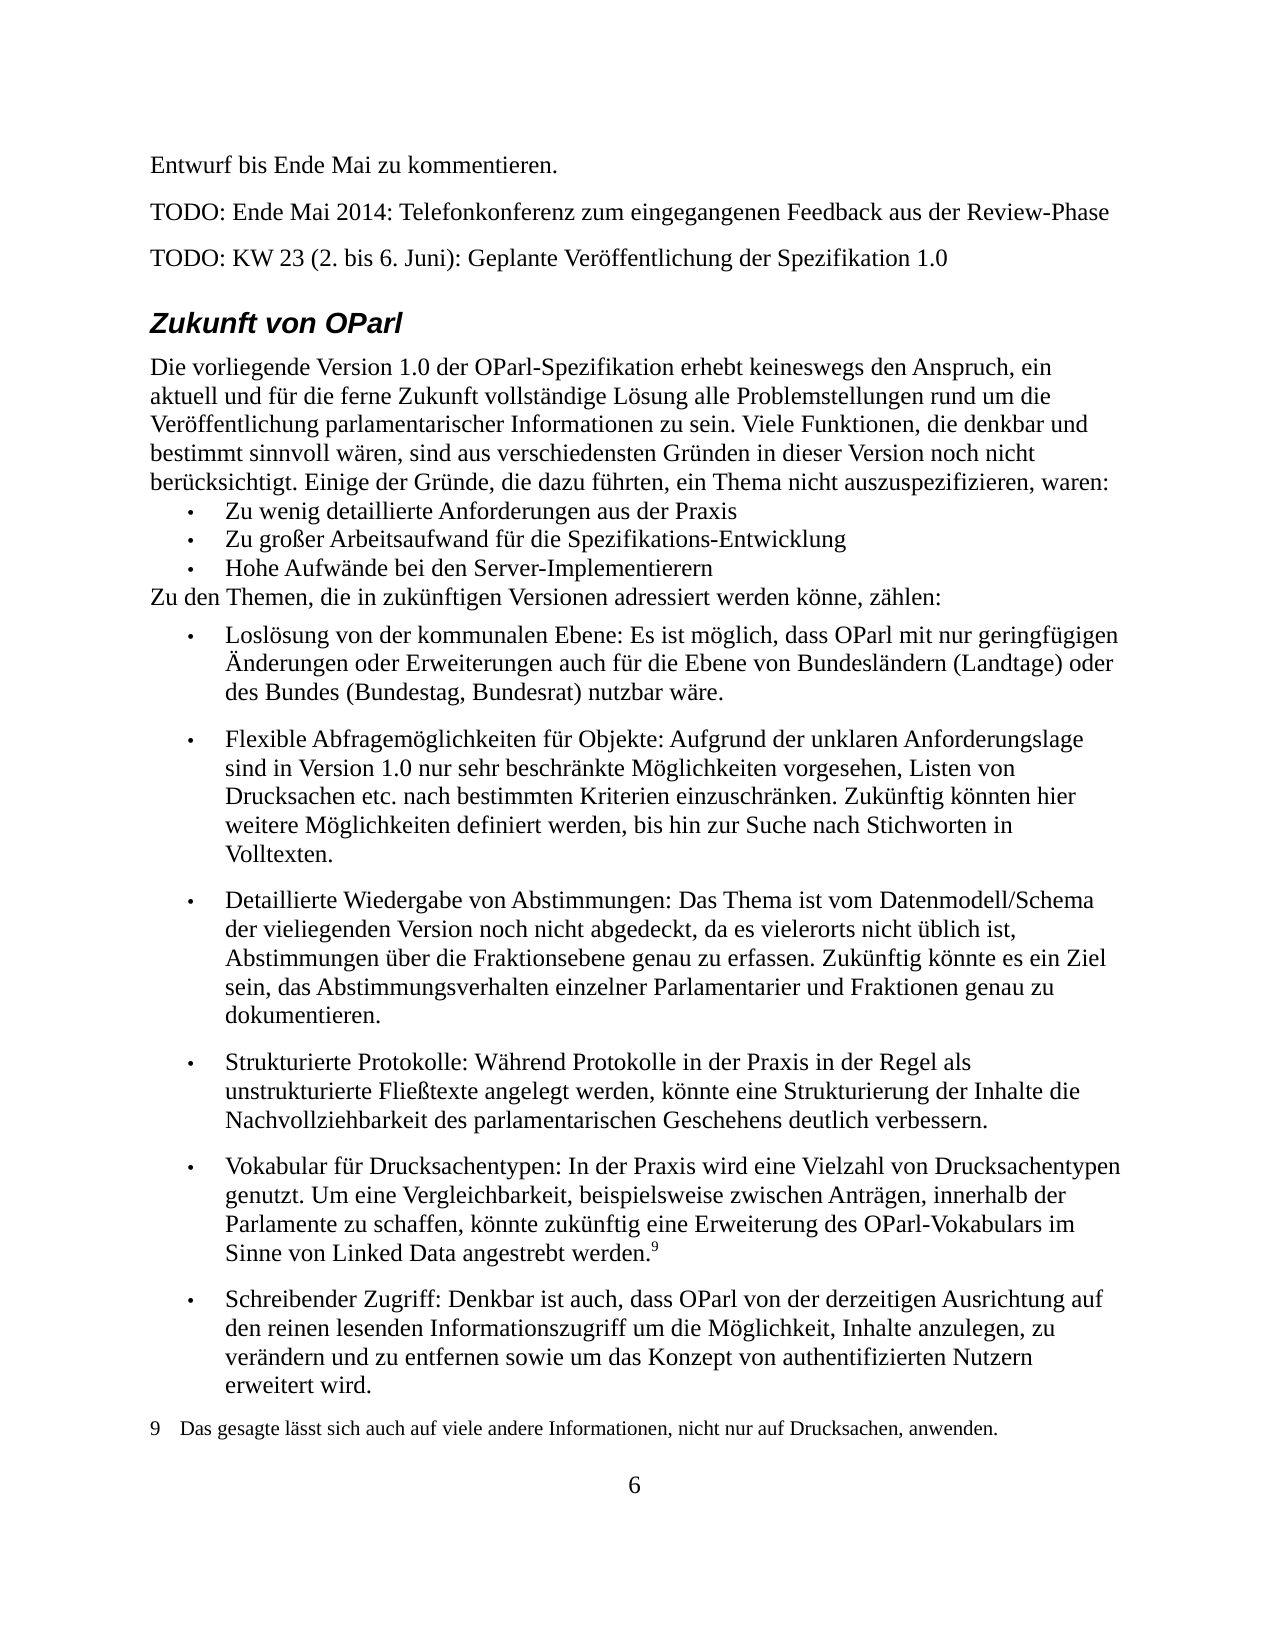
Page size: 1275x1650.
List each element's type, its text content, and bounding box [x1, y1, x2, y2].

text TODO: KW 23 (2. bis 6. Juni): Geplante Veröffentlichung der Spezifikation 1.0 [150, 243, 1125, 272]
text Die vorliegende Version 1.0 der OParl-Spezifikation erhebt keineswegs den Anspruch, ein aktuell und für die ferne Zukunft vollständige Lösung alle Problemstellungen rund um die Veröffentlichung parlamentarischer Informationen zu sein. Viele Funktionen, die denkbar und bestimmt sinnvoll wären, sind aus verschiedensten Gründen in dieser Version noch nicht berücksichtigt. Einige der Gründe, die dazu führten, ein Thema nicht auszuspezifizieren, waren: [150, 352, 1125, 496]
list Zu wenig detaillierte Anforderungen aus der Praxis [187, 496, 1125, 524]
text Entwurf bis Ende Mai zu kommentieren. [150, 150, 1125, 179]
list Detaillierte Wiedergabe von Abstimmungen: Das Thema ist vom Datenmodell/Schema der vieliegenden Version noch nicht abgedeckt, da es vielerorts nicht üblich ist, Abstimmungen über die Fraktionsebene genau zu erfassen. Zukünftig könnte es ein Ziel sein, das Abstimmungsverhalten einzelner Parlamentarier und Fraktionen genau zu dokumentieren. [187, 886, 1125, 1029]
list Loslösung von der kommunalen Ebene: Es ist möglich, dass OParl mit nur geringfügigen Änderungen oder Erweiterungen auch für die Ebene von Bundesländern (Landtage) oder des Bundes (Bundestag, Bundesrat) nutzbar wäre. [187, 620, 1125, 706]
list Flexible Abfragemöglichkeiten für Objekte: Aufgrund der unklaren Anforderungslage sind in Version 1.0 nur sehr beschränkte Möglichkeiten vorgesehen, Listen von Drucksachen etc. nach bestimmten Kriterien einzuschränken. Zukünftig könnten hier weitere Möglichkeiten definiert werden, bis hin zur Suche nach Stichworten in Volltexten. [187, 724, 1125, 868]
subtitle Zukunft von OParl [150, 306, 1125, 339]
list Hohe Aufwände bei den Server-Implementierern [187, 553, 1125, 582]
list Zu großer Arbeitsaufwand für die Spezifikations-Entwicklung [187, 524, 1125, 553]
text TODO: Ende Mai 2014: Telefonkonferenz zum eingegangenen Feedback aus der Review-Phase [150, 197, 1125, 225]
text Zu den Themen, die in zukünftigen Versionen adressiert werden könne, zählen: [150, 582, 1125, 611]
list Schreibender Zugriff: Denkbar ist auch, dass OParl von der derzeitigen Ausrichtung auf den reinen lesenden Informationszugriff um die Möglichkeit, Inhalte anzulegen, zu verändern und zu entfernen sowie um das Konzept von authentifizierten Nutzern erweitert wird. [187, 1284, 1125, 1399]
list Strukturierte Protokolle: Während Protokolle in der Praxis in der Regel als unstrukturierte Fließtexte angelegt werden, könnte eine Strukturierung der Inhalte die Nachvollziehbarkeit des parlamentarischen Geschehens deutlich verbessern. [187, 1047, 1125, 1133]
list Vokabular für Drucksachentypen: In der Praxis wird eine Vielzahl von Drucksachentypen genutzt. Um eine Vergleichbarkeit, beispielsweise zwischen Anträgen, innerhalb der Parlamente zu schaffen, könnte zukünftig eine Erweiterung des OParl-Vokabulars im Sinne von Linked Data angestrebt werden. [187, 1151, 1125, 1266]
list Das gesagte lässt sich auch auf viele andere Informationen, nicht nur auf Drucksachen, anwenden. [150, 1416, 1125, 1440]
